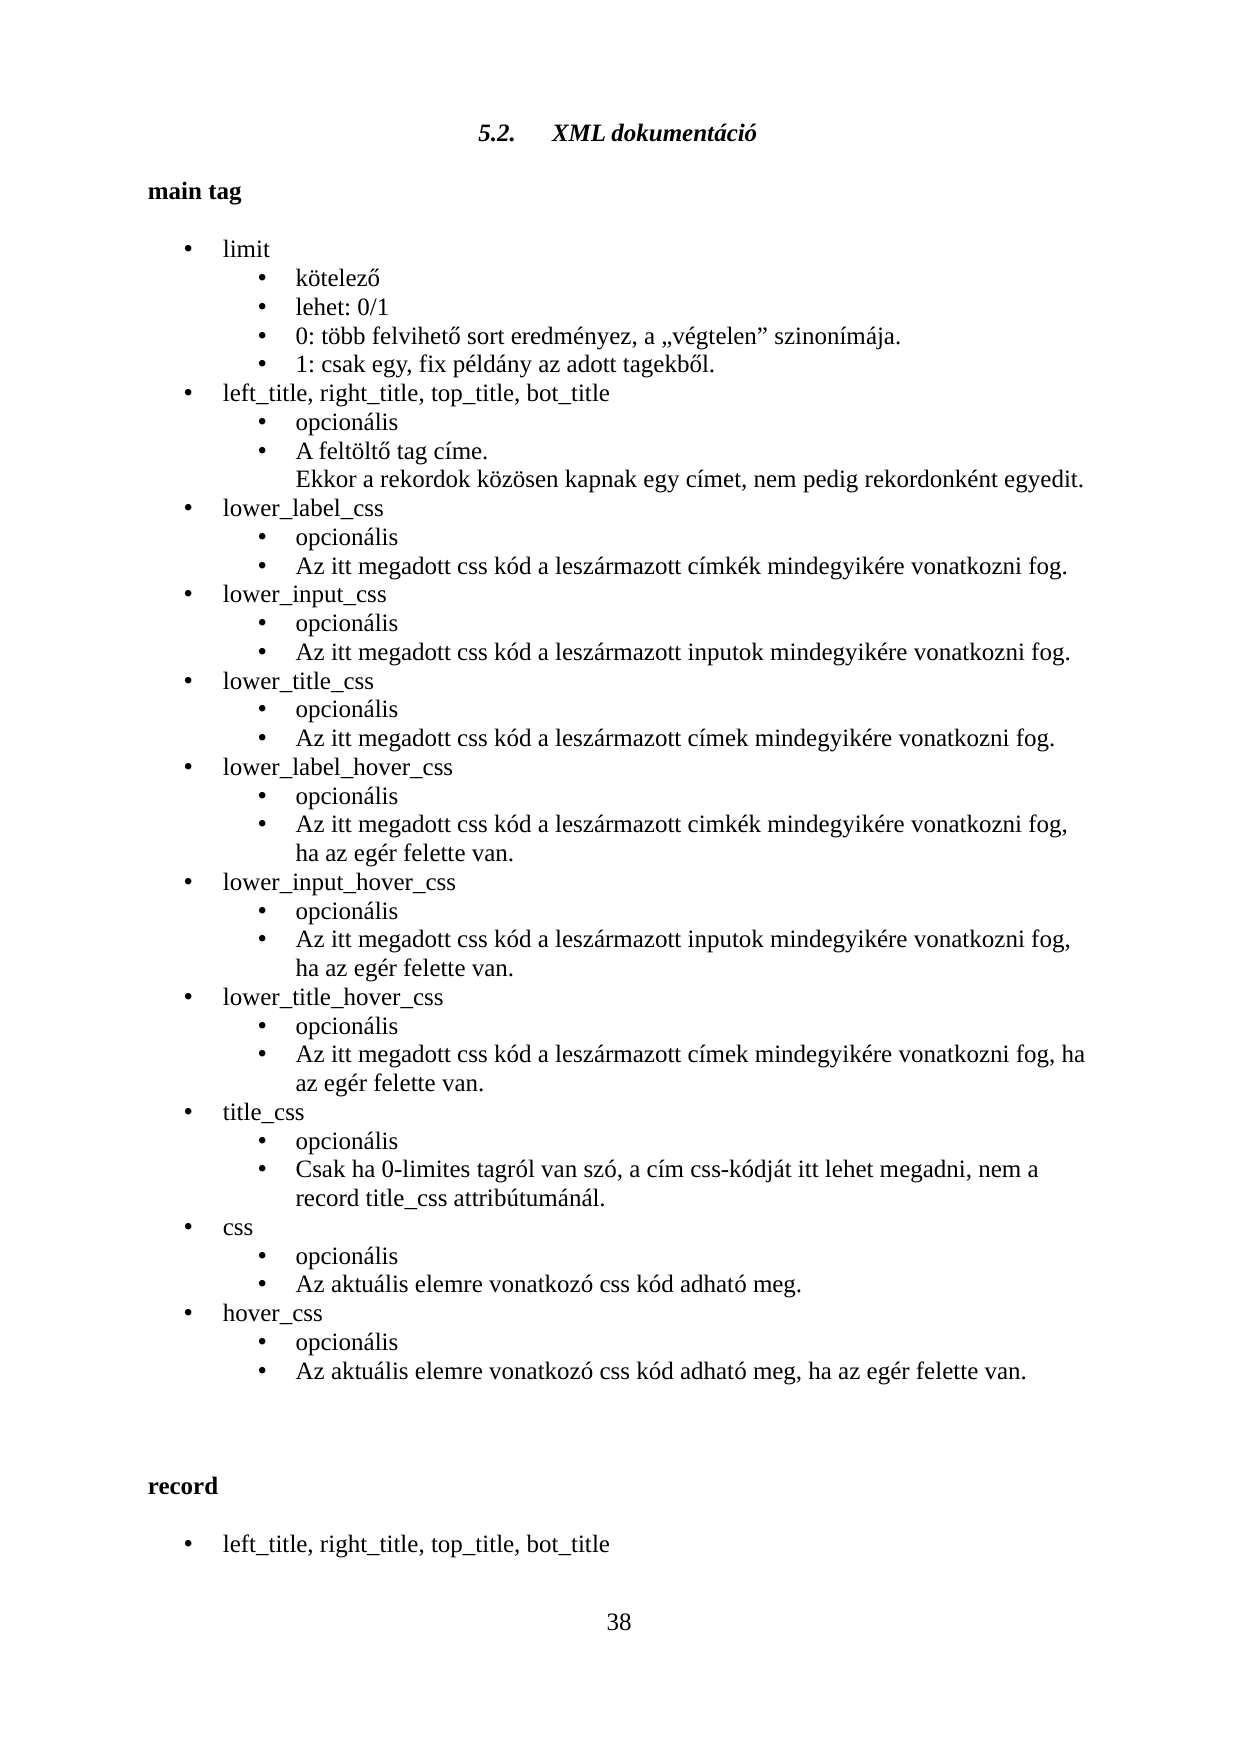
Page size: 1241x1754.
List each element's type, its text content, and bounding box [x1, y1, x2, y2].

list opcionális [258, 1241, 1090, 1269]
list main tag [110, 176, 1090, 205]
list A feltöltő tag címe. Ekkor a rekordok közösen kapnak egy címet, nem pedig rekordonként egyedit. [258, 436, 1090, 493]
list Az itt megadott css kód a leszármazott címek mindegyikére vonatkozni fog. [258, 723, 1090, 752]
list Az itt megadott css kód a leszármazott címek mindegyikére vonatkozni fog, ha az egér felette van. [258, 1039, 1090, 1097]
list opcionális [258, 407, 1090, 436]
list Az itt megadott css kód a leszármazott inputok mindegyikére vonatkozni fog. [258, 637, 1090, 666]
list opcionális [258, 522, 1090, 551]
list opcionális [258, 1327, 1090, 1356]
list left_title, right_title, top_title, bot_title [184, 1529, 1090, 1558]
list lower_title_hover_css [184, 982, 1090, 1011]
list lower_input_css [184, 579, 1090, 608]
text 5.2. XML dokumentáció [148, 118, 1090, 147]
list Az aktuális elemre vonatkozó css kód adható meg, ha az egér felette van. [258, 1356, 1090, 1384]
list Az itt megadott css kód a leszármazott inputok mindegyikére vonatkozni fog, ha az egér felette van. [258, 924, 1090, 982]
list 1: csak egy, fix példány az adott tagekből. [258, 349, 1090, 378]
list 0: több felvihető sort eredményez, a „végtelen” szinonímája. [258, 321, 1090, 349]
list Az itt megadott css kód a leszármazott cimkék mindegyikére vonatkozni fog, ha az egér felette van. [258, 809, 1090, 867]
list kötelező [258, 263, 1090, 292]
list limit [184, 234, 1090, 263]
list Az itt megadott css kód a leszármazott címkék mindegyikére vonatkozni fog. [258, 551, 1090, 579]
list Csak ha 0-limites tagról van szó, a cím css-kódját itt lehet megadni, nem a record title_css attribútumánál. [258, 1154, 1090, 1212]
list opcionális [258, 608, 1090, 637]
list opcionális [258, 781, 1090, 809]
list Az aktuális elemre vonatkozó css kód adható meg. [258, 1269, 1090, 1298]
list hover_css [184, 1298, 1090, 1327]
list opcionális [258, 1011, 1090, 1039]
list opcionális [258, 1126, 1090, 1154]
list lower_label_hover_css [184, 752, 1090, 781]
list record [110, 1471, 1090, 1499]
list opcionális [258, 896, 1090, 924]
list left_title, right_title, top_title, bot_title [184, 378, 1090, 407]
list title_css [184, 1097, 1090, 1126]
list lower_title_css [184, 666, 1090, 694]
list lehet: 0/1 [258, 292, 1090, 321]
list css [184, 1212, 1090, 1241]
list lower_input_hover_css [184, 867, 1090, 896]
list opcionális [258, 694, 1090, 723]
list lower_label_css [184, 493, 1090, 522]
